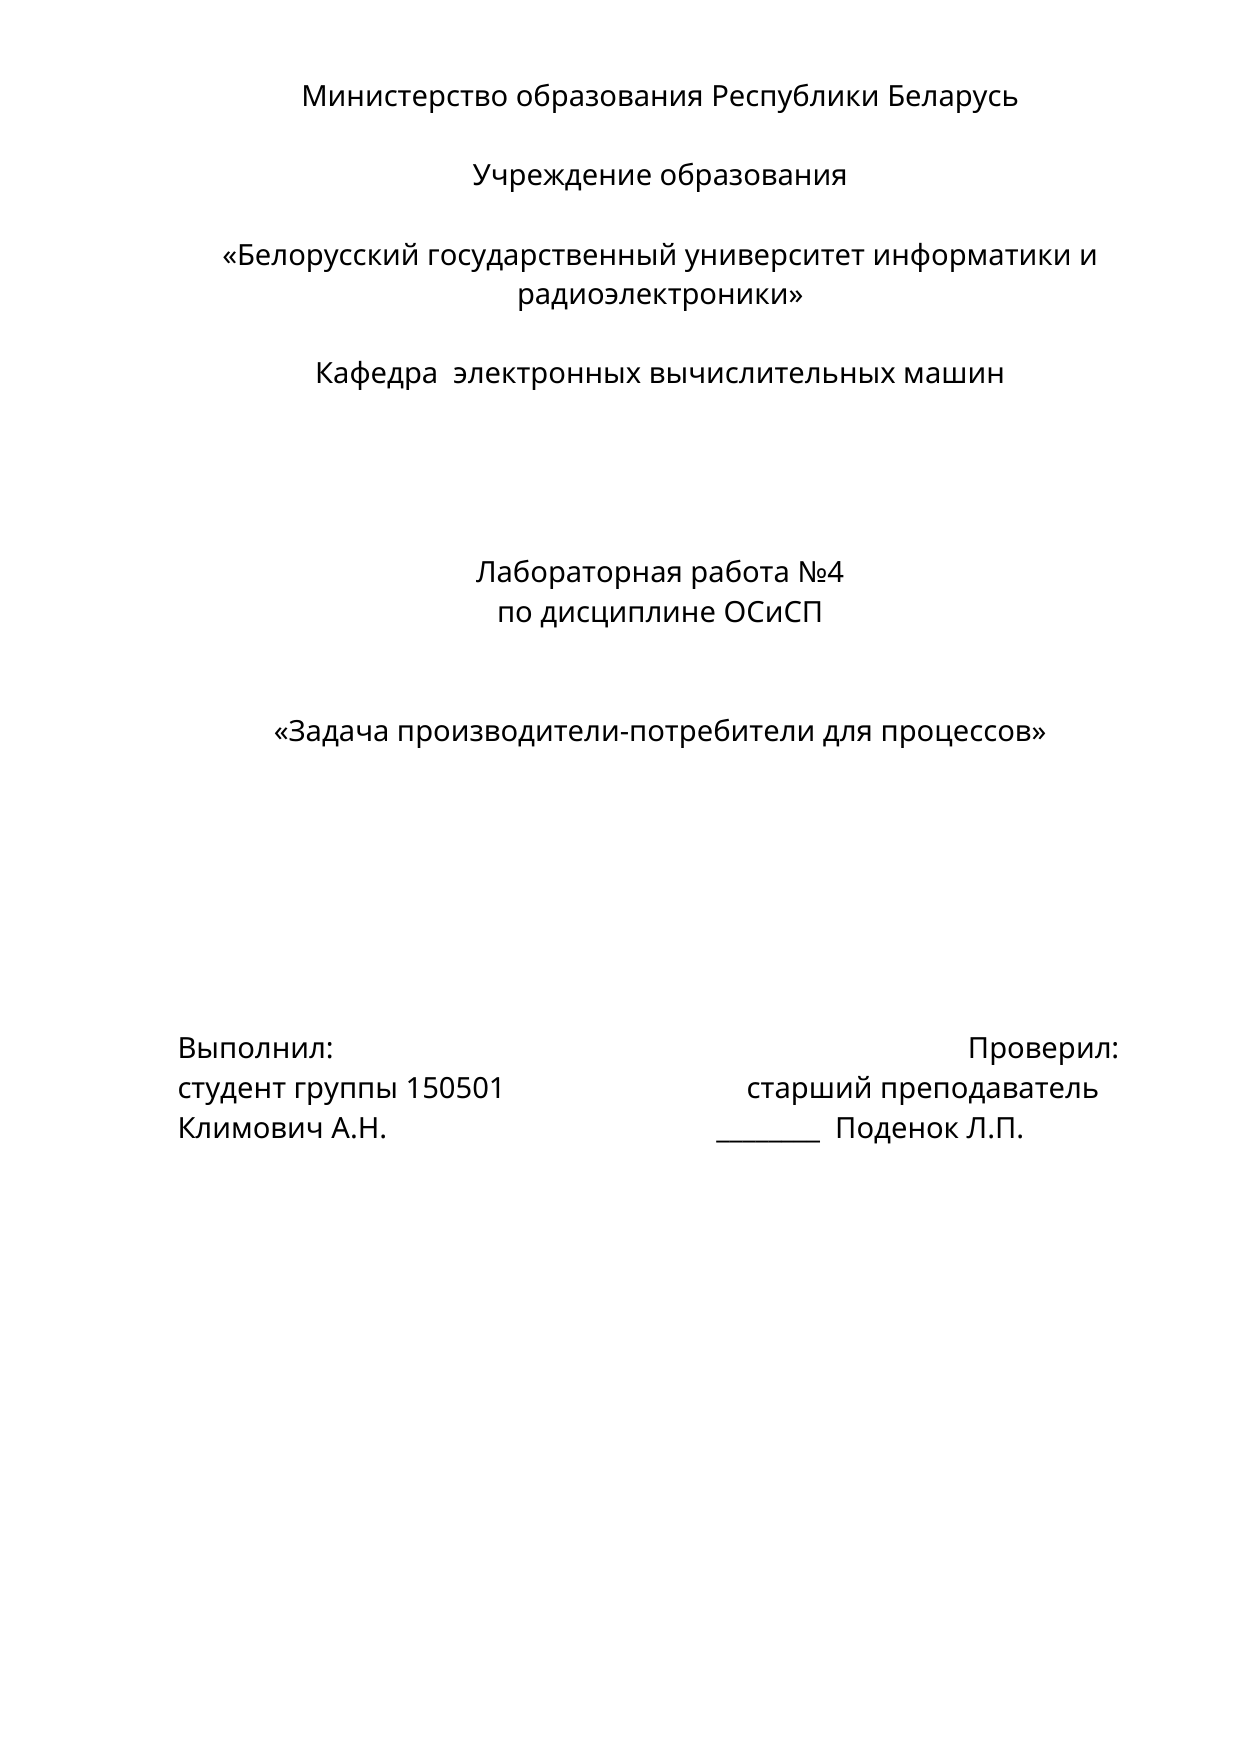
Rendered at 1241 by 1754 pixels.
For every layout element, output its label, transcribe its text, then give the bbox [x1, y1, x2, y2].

text студент группы 150501 старший преподаватель [177, 1067, 1143, 1107]
text Климович А.Н. ________ Поденок Л.П. [177, 1107, 1143, 1147]
text «Белорусский государственный университет информатики и радиоэлектроники» [177, 234, 1143, 313]
text Министерство образования Республики Беларусь [177, 75, 1143, 115]
text «Задача производители-потребители для процессов» [177, 710, 1143, 750]
text Кафедра электронных вычислительных машин [177, 353, 1143, 392]
text Лабораторная работа №4 [177, 551, 1143, 591]
text Учреждение образования [177, 154, 1143, 194]
text по дисциплине ОСиСП [177, 591, 1143, 631]
text Выполнил: Проверил: [177, 1027, 1143, 1067]
